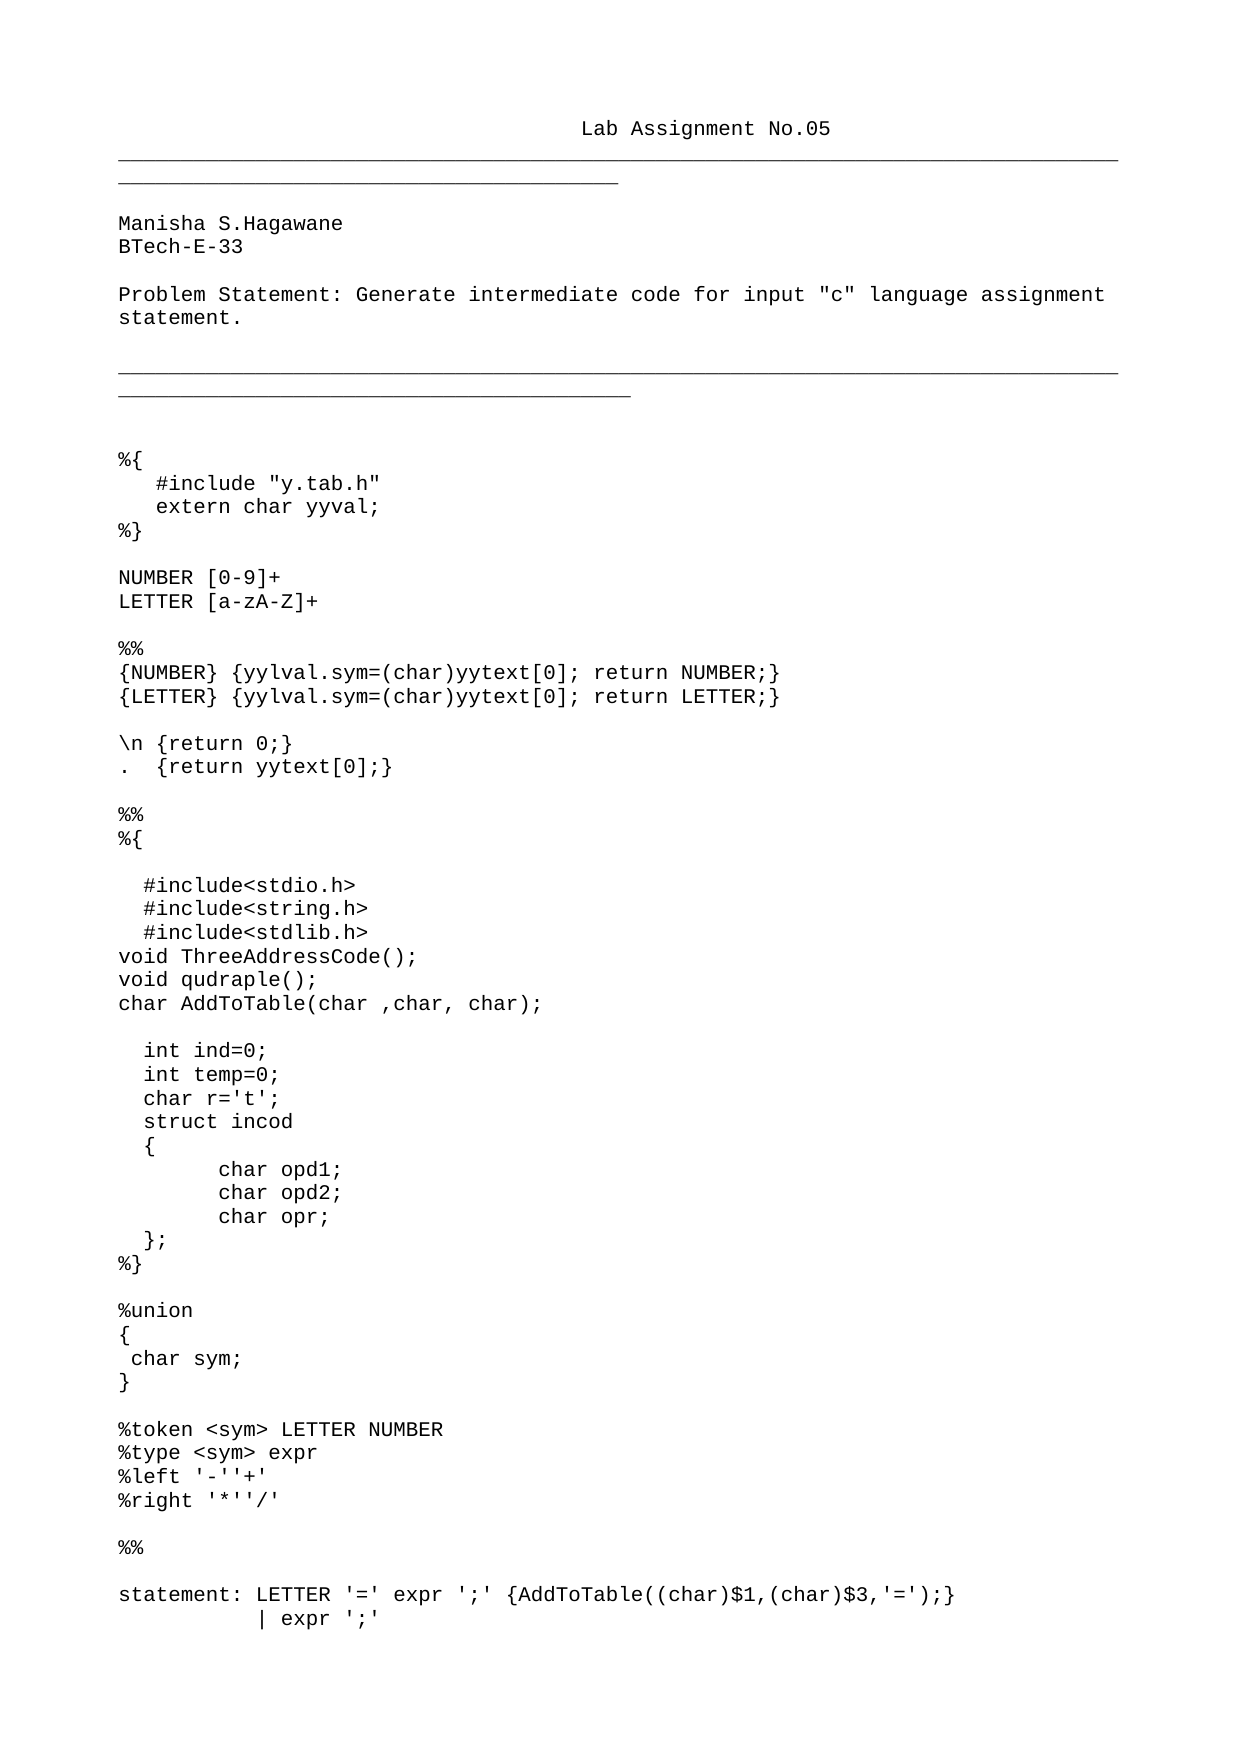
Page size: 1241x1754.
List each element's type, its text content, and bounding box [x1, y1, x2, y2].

text %} [118, 1253, 1122, 1277]
text char AddToTable(char ,char, char); [118, 993, 1122, 1017]
text LETTER [a-zA-Z]+ [118, 591, 1122, 615]
text int temp=0; [118, 1064, 1122, 1088]
text extern char yyval; [118, 496, 1122, 520]
text Problem Statement: Generate intermediate code for input "c" language assignment statement. [118, 284, 1122, 331]
text BTech-E-33 [118, 236, 1122, 260]
text ________________________________________________________________________________________________________________________ [118, 142, 1122, 189]
text %{ [118, 827, 1122, 851]
text #include<stdlib.h> [118, 922, 1122, 946]
text char opr; [118, 1206, 1122, 1229]
text }; [118, 1229, 1122, 1253]
text %right '*''/' [118, 1489, 1122, 1513]
text struct incod [118, 1111, 1122, 1135]
text %type <sym> expr [118, 1442, 1122, 1466]
text %{ [118, 449, 1122, 473]
text Manisha S.Hagawane [118, 213, 1122, 236]
text int ind=0; [118, 1040, 1122, 1064]
text Lab Assignment No.05 [118, 118, 1122, 142]
text #include<stdio.h> [118, 875, 1122, 898]
text {LETTER} {yylval.sym=(char)yytext[0]; return LETTER;} [118, 686, 1122, 709]
text %union [118, 1300, 1122, 1324]
text char opd1; [118, 1158, 1122, 1182]
text #include<string.h> [118, 898, 1122, 922]
text char r='t'; [118, 1088, 1122, 1111]
text NUMBER [0-9]+ [118, 567, 1122, 591]
text void qudraple(); [118, 969, 1122, 993]
text } [118, 1371, 1122, 1395]
text statement: LETTER '=' expr ';' {AddToTable((char)$1,(char)$3,'=');} [118, 1584, 1122, 1608]
text char opd2; [118, 1182, 1122, 1206]
text %% [118, 638, 1122, 662]
text char sym; [118, 1348, 1122, 1371]
text %left '-''+' [118, 1466, 1122, 1489]
text _________________________________________________________________________________________________________________________ [118, 354, 1122, 402]
text { [118, 1324, 1122, 1348]
text {NUMBER} {yylval.sym=(char)yytext[0]; return NUMBER;} [118, 662, 1122, 686]
text %token <sym> LETTER NUMBER [118, 1419, 1122, 1442]
text %} [118, 520, 1122, 544]
text { [118, 1135, 1122, 1158]
text %% [118, 804, 1122, 827]
text void ThreeAddressCode(); [118, 946, 1122, 969]
text \n {return 0;} [118, 733, 1122, 757]
text #include "y.tab.h" [118, 473, 1122, 496]
text . {return yytext[0];} [118, 757, 1122, 780]
text %% [118, 1537, 1122, 1561]
text | expr ';' [118, 1608, 1122, 1631]
